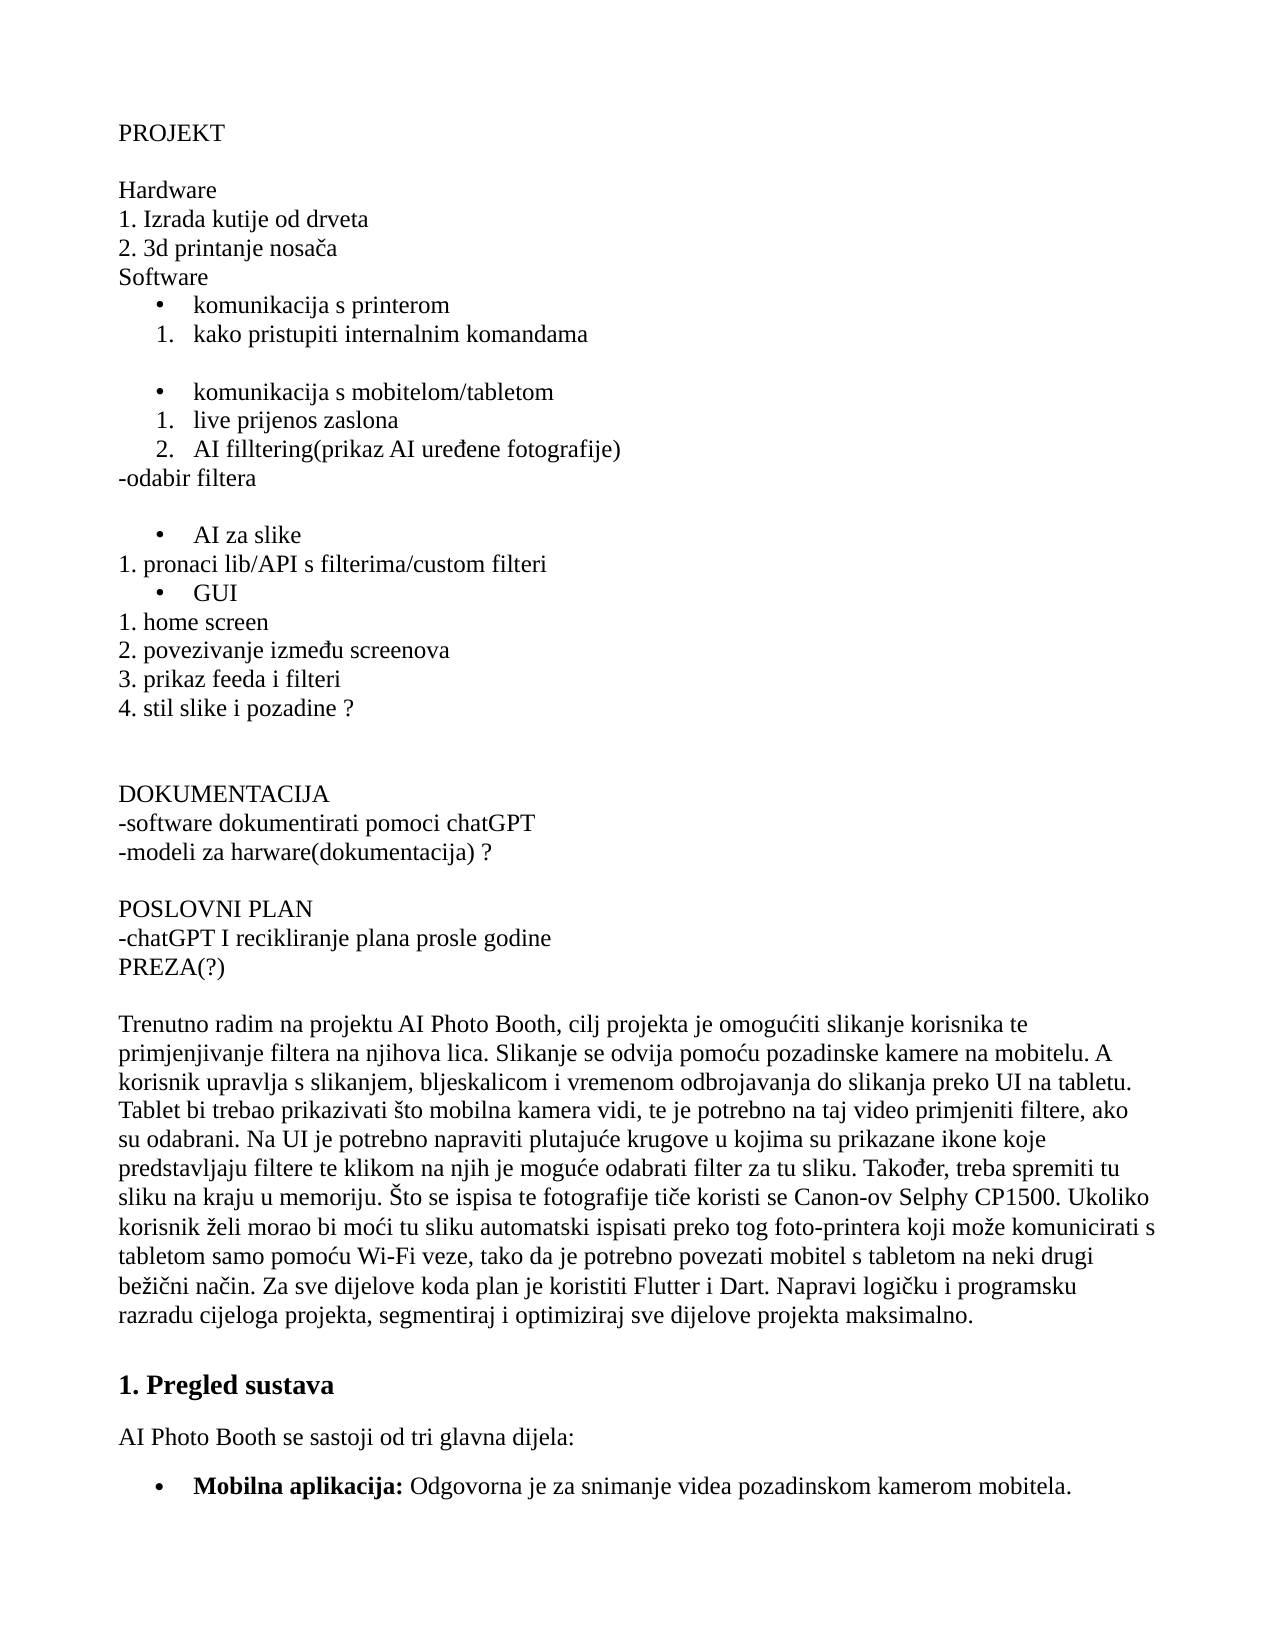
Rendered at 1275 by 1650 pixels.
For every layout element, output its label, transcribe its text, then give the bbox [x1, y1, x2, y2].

text Hardware [118, 176, 1157, 204]
subtitle 1. Pregled sustava [118, 1368, 1157, 1401]
text PROJEKT [118, 118, 1157, 147]
text POSLOVNI PLAN [118, 894, 1157, 923]
list AI za slike [156, 521, 1157, 549]
text -software dokumentirati pomoci chatGPT [118, 808, 1157, 837]
list AI filltering(prikaz AI uređene fotografije) [156, 434, 1157, 463]
text -chatGPT I recikliranje plana prosle godine [118, 923, 1157, 952]
text -modeli za harware(dokumentacija) ? [118, 837, 1157, 894]
list live prijenos zaslona [156, 406, 1157, 434]
text 2. povezivanje između screenova [118, 636, 1157, 664]
text DOKUMENTACIJA [118, 722, 1157, 808]
text AI Photo Booth se sastoji od tri glavna dijela: [118, 1422, 1157, 1450]
list Mobilna aplikacija: Odgovorna je za snimanje videa pozadinskom kamerom mobitela. [156, 1471, 1157, 1500]
text 1. pronaci lib/API s filterima/custom filteri [118, 549, 1157, 578]
text Trenutno radim na projektu AI Photo Booth, cilj projekta je omogućiti slikanje korisnika te primjenjivanje filtera na njihova lica. Slikanje se odvija pomoću pozadinske kamere na mobitelu. A korisnik upravlja s slikanjem, bljeskalicom i vremenom odbrojavanja do slikanja preko UI na tabletu. Tablet bi trebao prikazivati što mobilna kamera vidi, te je potrebno na taj video primjeniti filtere, ako su odabrani. Na UI je potrebno napraviti plutajuće krugove u kojima su prikazane ikone koje predstavljaju filtere te klikom na njih je moguće odabrati filter za tu sliku. Također, treba spremiti tu sliku na kraju u memoriju. Što se ispisa te fotografije tiče koristi se Canon-ov Selphy CP1500. Ukoliko korisnik želi morao bi moći tu sliku automatski ispisati preko tog foto-printera koji može komunicirati s tabletom samo pomoću Wi-Fi veze, tako da je potrebno povezati mobitel s tabletom na neki drugi bežični način. Za sve dijelove koda plan je koristiti Flutter i Dart. Napravi logičku i programsku razradu cijeloga projekta, segmentiraj i optimiziraj sve dijelove projekta maksimalno. [118, 1009, 1157, 1329]
text 3. prikaz feeda i filteri [118, 664, 1157, 693]
text 4. stil slike i pozadine ? [118, 693, 1157, 722]
list GUI [156, 578, 1157, 607]
text 1. home screen [118, 607, 1157, 636]
text PREZA(?) [118, 952, 1157, 981]
list komunikacija s printerom [156, 291, 1157, 319]
text -odabir filtera [118, 463, 1157, 492]
list komunikacija s mobitelom/tabletom [156, 377, 1157, 406]
text 1. Izrada kutije od drveta 2. 3d printanje nosača Software [118, 204, 1157, 291]
list kako pristupiti internalnim komandama [156, 319, 1157, 348]
